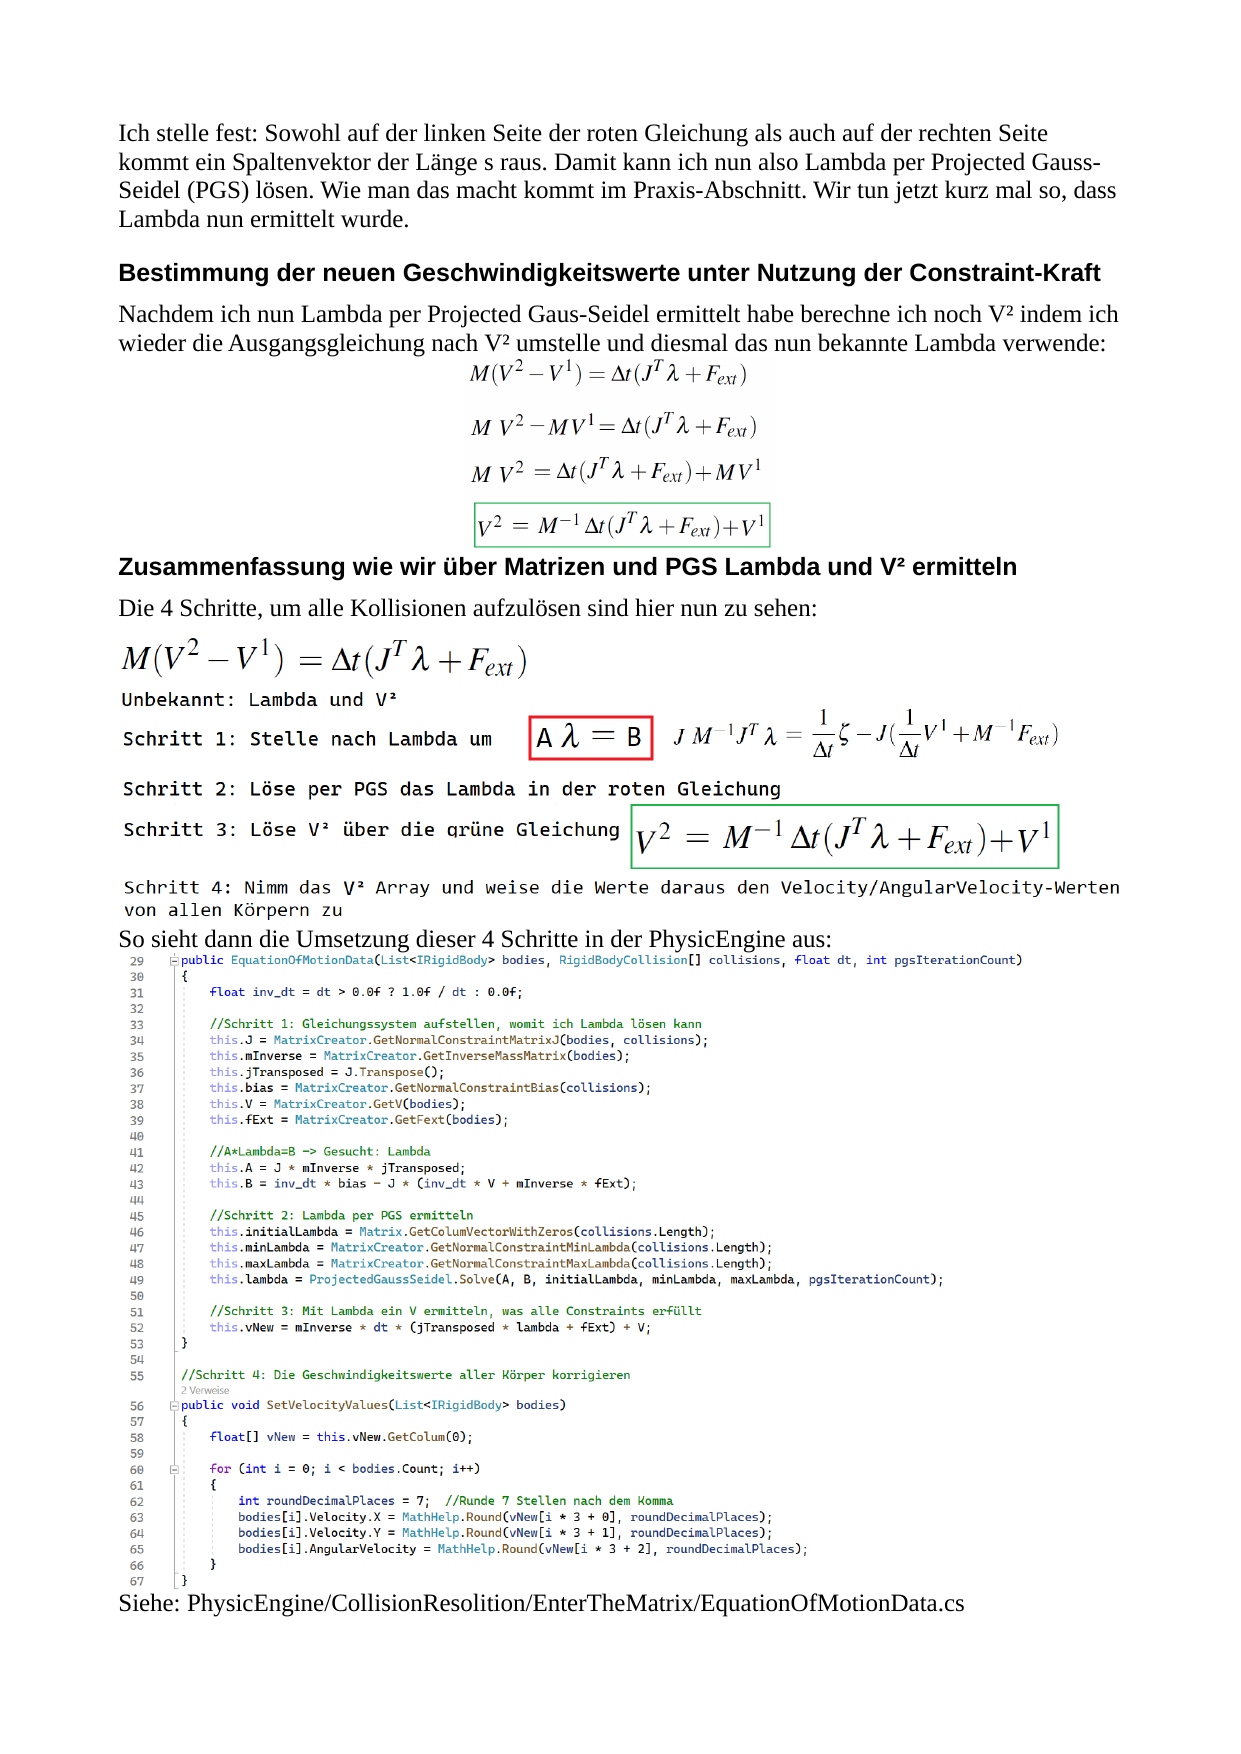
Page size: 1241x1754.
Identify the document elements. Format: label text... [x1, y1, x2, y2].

text Ich stelle fest: Sowohl auf der linken Seite der roten Gleichung als auch auf der rechten Seite kommt ein Spaltenvektor der Länge s raus. Damit kann ich nun also Lambda per Projected Gauss-Seidel (PGS) lösen. Wie man das macht kommt im Praxis-Abschnitt. Wir tun jetzt kurz mal so, dass Lambda nun ermittelt wurde. [118, 118, 1122, 233]
picture [463, 356, 777, 552]
picture [118, 634, 1123, 925]
subtitle Zusammenfassung wie wir über Matrizen und PGS Lambda und V² ermitteln [118, 382, 1122, 581]
text Nachdem ich nun Lambda per Projected Gaus-Seidel ermittelt habe berechne ich noch V² indem ich wieder die Ausgangsgleichung nach V² umstelle und diesmal das nun bekannte Lambda verwende: [118, 299, 1122, 357]
text Siehe: PhysicEngine/CollisionResolition/EnterTheMatrix/EquationOfMotionData.cs [118, 953, 1122, 1617]
text So sieht dann die Umsetzung dieser 4 Schritte in der PhysicEngine aus: [118, 925, 1122, 953]
subtitle Bestimmung der neuen Geschwindigkeitswerte unter Nutzung der Constraint-Kraft [118, 258, 1122, 287]
picture [118, 953, 1032, 1589]
text Die 4 Schritte, um alle Kollisionen aufzulösen sind hier nun zu sehen: [118, 593, 1122, 622]
